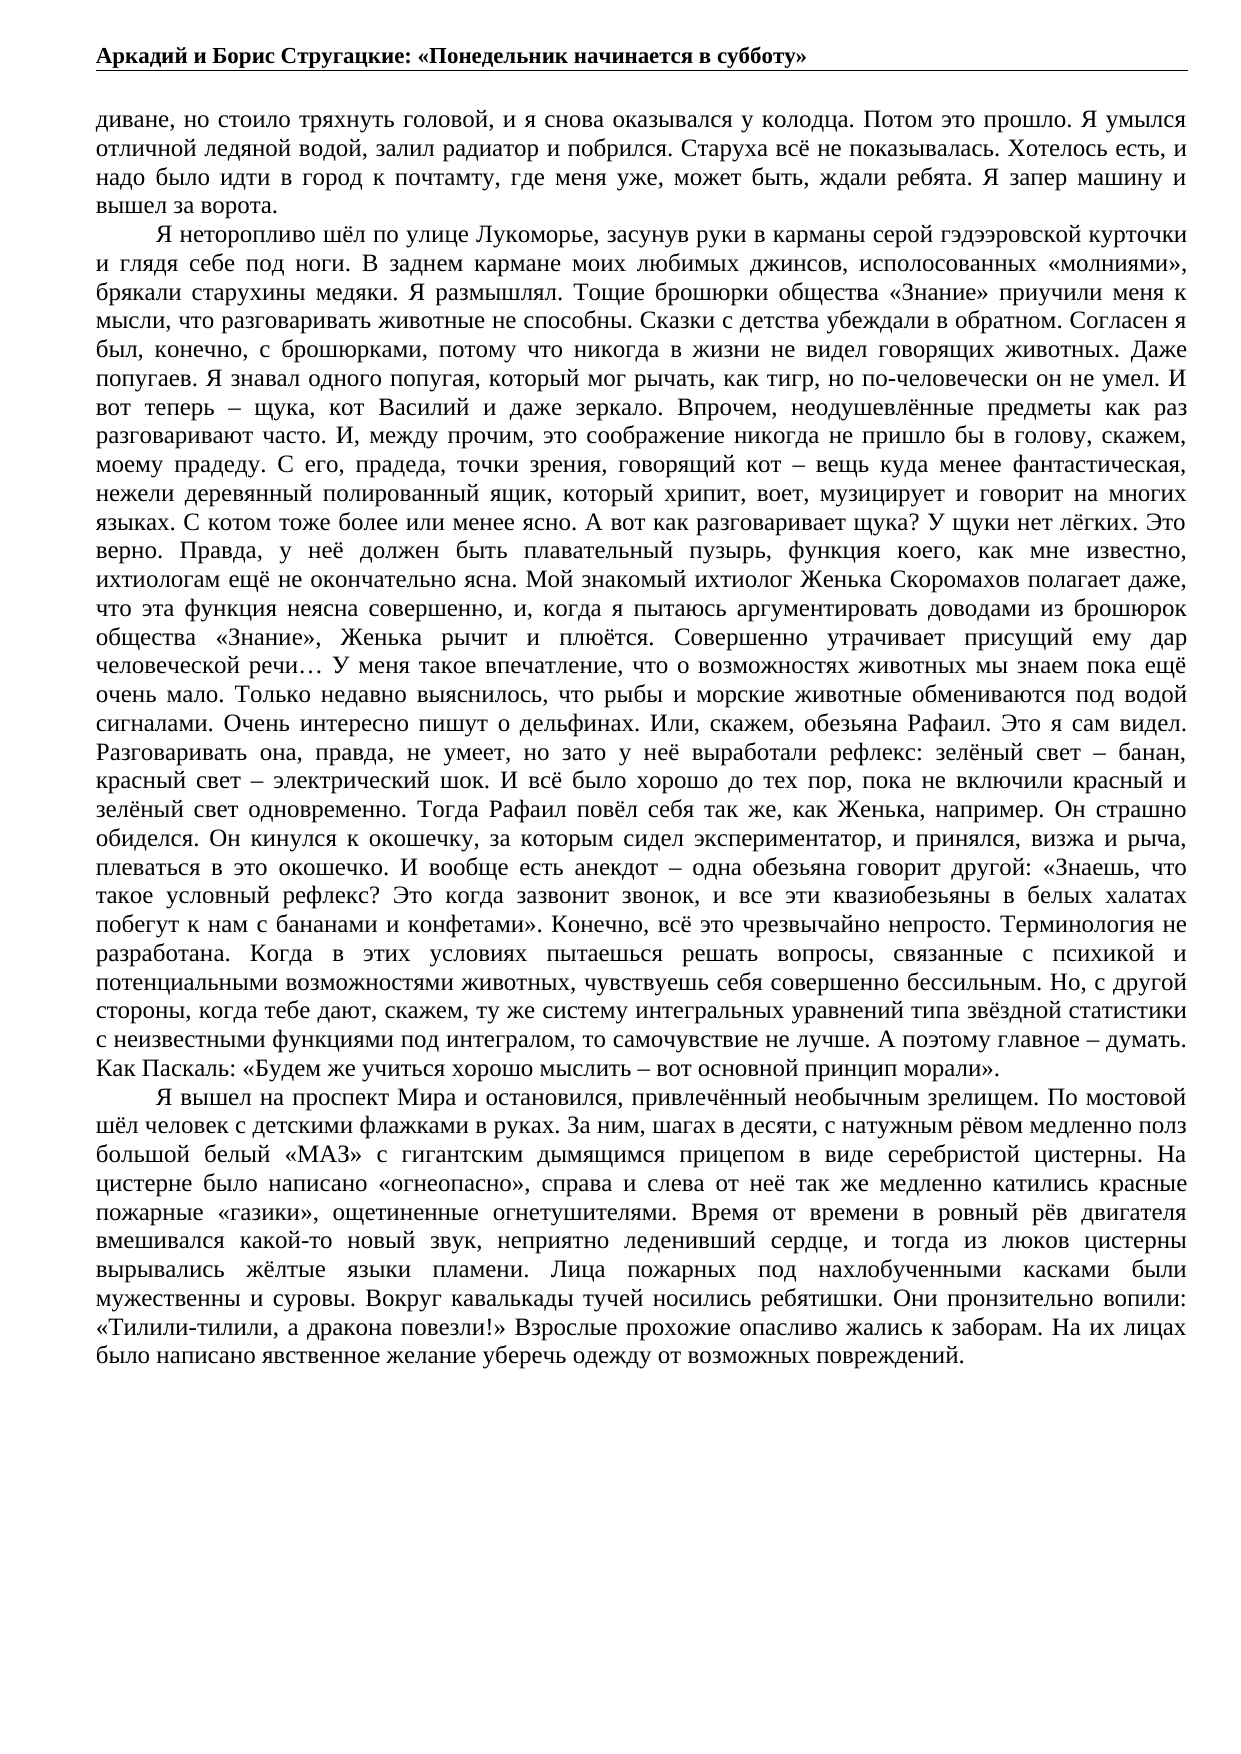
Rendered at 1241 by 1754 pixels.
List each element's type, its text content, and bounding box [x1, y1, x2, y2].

text Я вышел на проспект Мира и остановился, привлечённый необычным зрелищем. По мостовой шёл человек с детскими флажками в руках. За ним, шагах в десяти, с натужным рёвом медленно полз большой белый «МАЗ» с гигантским дымящимся прицепом в виде серебристой цистерны. На цистерне было написано «огнеопасно», справа и слева от неё так же медленно катились красные пожарные «газики», ощетиненные огнетушителями. Время от времени в ровный рёв двигателя вмешивался какой-то новый звук, неприятно леденивший сердце, и тогда из люков цистерны вырывались жёлтые языки пламени. Лица пожарных под нахлобученными касками были мужественны и суровы. Вокруг кавалькады тучей носились ребятишки. Они пронзительно вопили: «Тилили-тилили, а дракона повезли!» Взрослые прохожие опасливо жались к заборам. На их лицах было написано явственное желание уберечь одежду от возможных повреждений. [96, 1082, 1188, 1369]
text Я неторопливо шёл по улице Лукоморье, засунув руки в карманы серой гэдээровской курточки и глядя себе под ноги. В заднем кармане моих любимых джинсов, исполосованных «молниями», брякали старухины медяки. Я размышлял. Тощие брошюрки общества «Знание» приучили меня к мысли, что разговаривать животные не способны. Сказки с детства убеждали в обратном. Согласен я был, конечно, с брошюрками, потому что никогда в жизни не видел говорящих животных. Даже попугаев. Я знавал одного попугая, который мог рычать, как тигр, но по-человечески он не умел. И вот теперь – щука, кот Василий и даже зеркало. Впрочем, неодушевлённые предметы как раз разговаривают часто. И, между прочим, это соображение никогда не пришло бы в голову, скажем, моему прадеду. С его, прадеда, точки зрения, говорящий кот – вещь куда менее фантастическая, нежели деревянный полированный ящик, который хрипит, воет, музицирует и говорит на многих языках. С котом тоже более или менее ясно. А вот как разговаривает щука? У щуки нет лёгких. Это верно. Правда, у неё должен быть плавательный пузырь, функция коего, как мне известно, ихтиологам ещё не окончательно ясна. Мой знакомый ихтиолог Женька Скоромахов полагает даже, что эта функция неясна совершенно, и, когда я пытаюсь аргументировать доводами из брошюрок общества «Знание», Женька рычит и плюётся. Совершенно утрачивает присущий ему дар человеческой речи… У меня такое впечатление, что о возможностях животных мы знаем пока ещё очень мало. Только недавно выяснилось, что рыбы и морские животные обмениваются под водой сигналами. Очень интересно пишут о дельфинах. Или, скажем, обезьяна Рафаил. Это я сам видел. Разговаривать она, правда, не умеет, но зато у неё выработали рефлекс: зелёный свет – банан, красный свет – электрический шок. И всё было хорошо до тех пор, пока не включили красный и зелёный свет одновременно. Тогда Рафаил повёл себя так же, как Женька, например. Он страшно обиделся. Он кинулся к окошечку, за которым сидел экспериментатор, и принялся, визжа и рыча, плеваться в это окошечко. И вообще есть анекдот – одна обезьяна говорит другой: «Знаешь, что такое условный рефлекс? Это когда зазвонит звонок, и все эти квазиобезьяны в белых халатах побегут к нам с бананами и конфетами». Конечно, всё это чрезвычайно непросто. Терминология не разработана. Когда в этих условиях пытаешься решать вопросы, связанные с психикой и потенциальными возможностями животных, чувствуешь себя совершенно бессильным. Но, с другой стороны, когда тебе дают, скажем, ту же систему интегральных уравнений типа звёздной статистики с неизвестными функциями под интегралом, то самочувствие не лучше. А поэтому главное – думать. Как Паскаль: «Будем же учиться хорошо мыслить – вот основной принцип морали». [96, 219, 1188, 1082]
text диване, но стоило тряхнуть головой, и я снова оказывался у колодца. Потом это прошло. Я умылся отличной ледяной водой, залил радиатор и побрился. Старуха всё не показывалась. Хотелось есть, и надо было идти в город к почтамту, где меня уже, может быть, ждали ребята. Я запер машину и вышел за ворота. [96, 104, 1188, 219]
